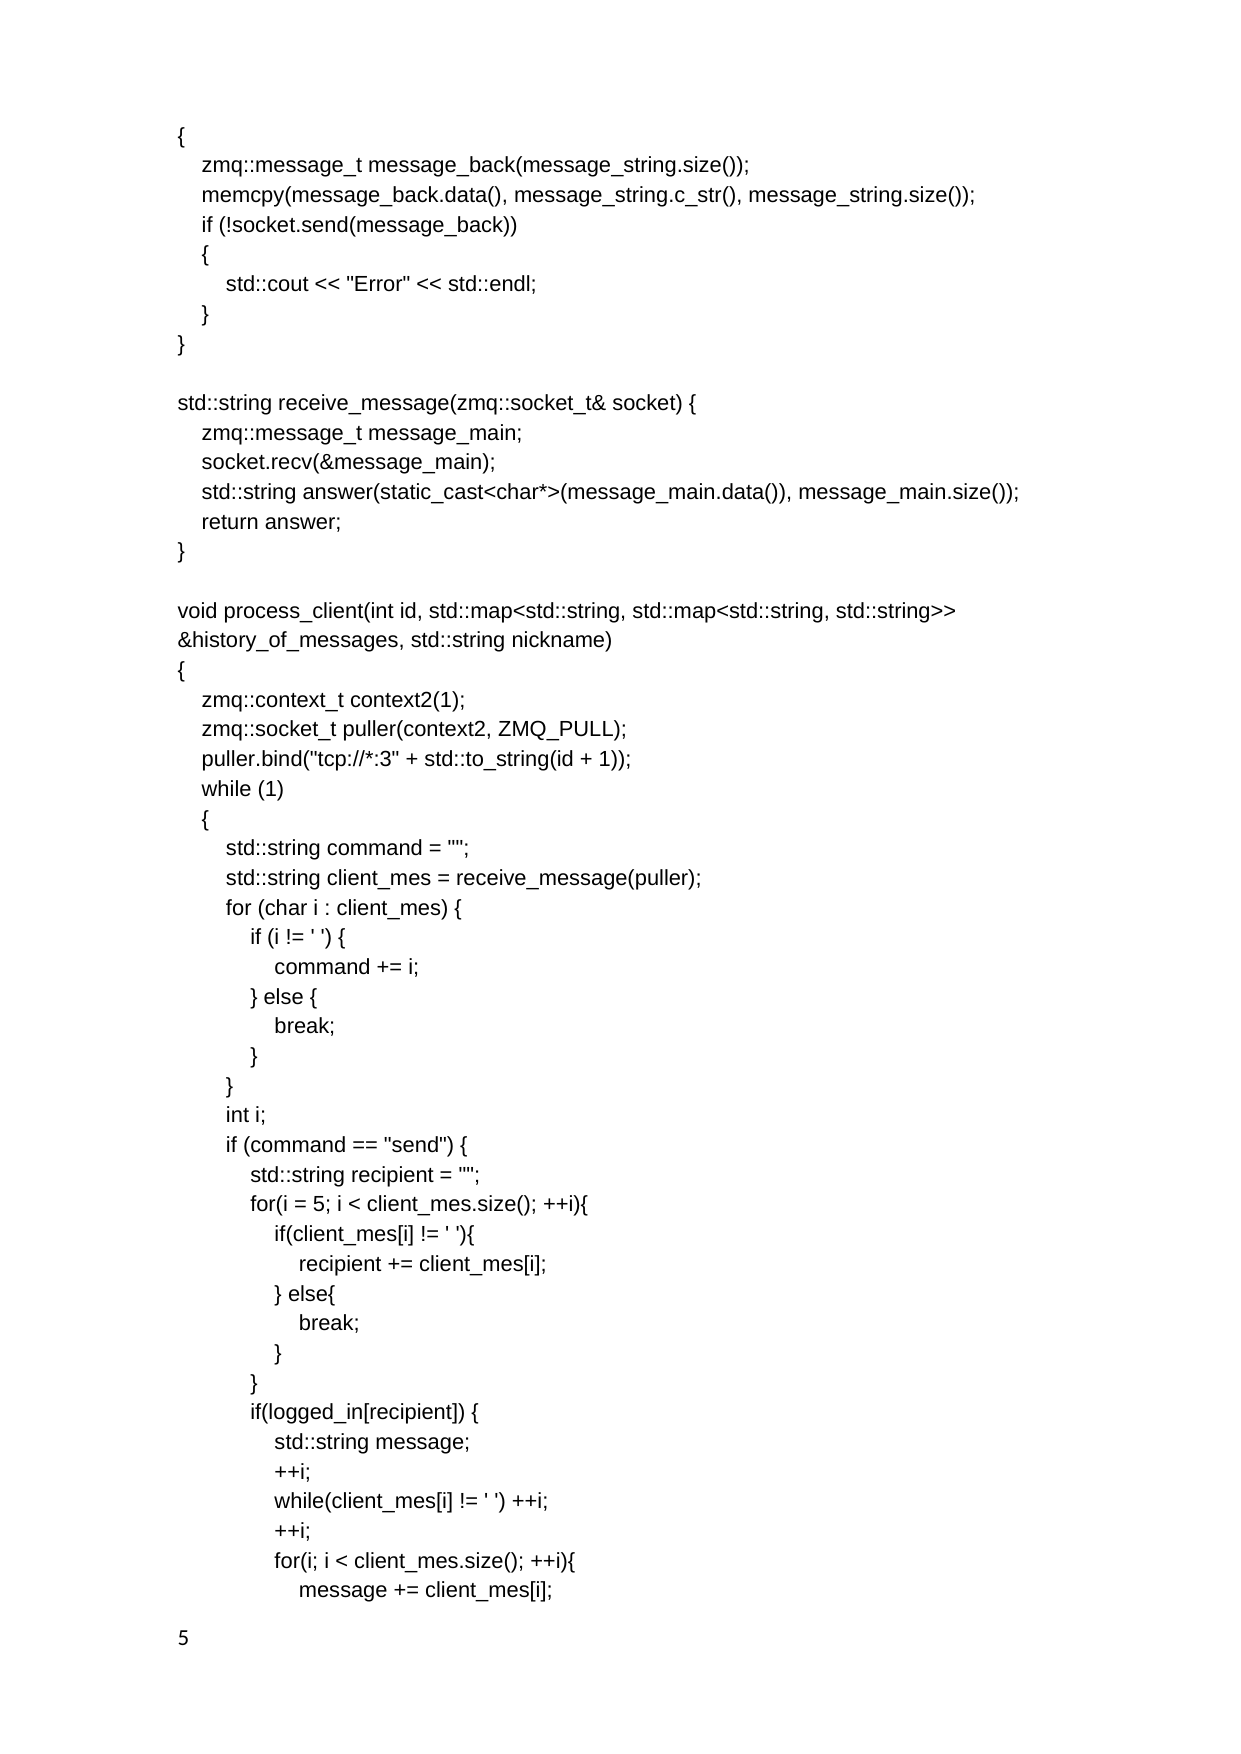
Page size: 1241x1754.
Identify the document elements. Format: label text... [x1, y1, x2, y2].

text void process_client(int id, std::map<std::string, std::map<std::string, std::string>> &history_of_messages, std::string nickname) [177, 593, 1152, 652]
text std::string receive_message(zmq::socket_t& socket) { [177, 385, 1152, 415]
text ++i; [177, 1454, 1152, 1484]
text zmq::socket_t puller(context2, ZMQ_PULL); [177, 712, 1152, 742]
text for(i = 5; i < client_mes.size(); ++i){ [177, 1187, 1152, 1217]
text if(client_mes[i] != ' '){ [177, 1217, 1152, 1246]
text { [177, 118, 1152, 148]
text { [177, 801, 1152, 831]
text } [177, 1068, 1152, 1098]
text } else{ [177, 1276, 1152, 1306]
text return answer; [177, 504, 1152, 534]
text zmq::message_t message_back(message_string.size()); [177, 148, 1152, 177]
text break; [177, 1009, 1152, 1038]
text for (char i : client_mes) { [177, 890, 1152, 920]
text while(client_mes[i] != ' ') ++i; [177, 1484, 1152, 1513]
text } else { [177, 979, 1152, 1009]
text puller.bind("tcp://*:3" + std::to_string(id + 1)); [177, 742, 1152, 771]
text } [177, 534, 1152, 563]
text break; [177, 1306, 1152, 1335]
text { [177, 237, 1152, 267]
text std::string command = ""; [177, 831, 1152, 860]
text for(i; i < client_mes.size(); ++i){ [177, 1543, 1152, 1573]
text } [177, 1335, 1152, 1365]
text zmq::message_t message_main; [177, 415, 1152, 445]
text std::string recipient = ""; [177, 1157, 1152, 1187]
text int i; [177, 1098, 1152, 1127]
text while (1) [177, 771, 1152, 801]
text if (i != ' ') { [177, 920, 1152, 949]
text recipient += client_mes[i]; [177, 1246, 1152, 1276]
text } [177, 296, 1152, 326]
text std::string answer(static_cast<char*>(message_main.data()), message_main.size()); [177, 474, 1152, 504]
text std::cout << "Error" << std::endl; [177, 267, 1152, 296]
text } [177, 1365, 1152, 1395]
text } [177, 326, 1152, 356]
text { [177, 652, 1152, 682]
text std::string client_mes = receive_message(puller); [177, 860, 1152, 890]
text message += client_mes[i]; [177, 1573, 1152, 1602]
text command += i; [177, 949, 1152, 979]
text if(logged_in[recipient]) { [177, 1395, 1152, 1424]
text if (command == "send") { [177, 1127, 1152, 1157]
text socket.recv(&message_main); [177, 445, 1152, 474]
text std::string message; [177, 1424, 1152, 1454]
text memcpy(message_back.data(), message_string.c_str(), message_string.size()); [177, 177, 1152, 207]
text if (!socket.send(message_back)) [177, 207, 1152, 237]
text zmq::context_t context2(1); [177, 682, 1152, 712]
text ++i; [177, 1513, 1152, 1543]
text } [177, 1038, 1152, 1068]
